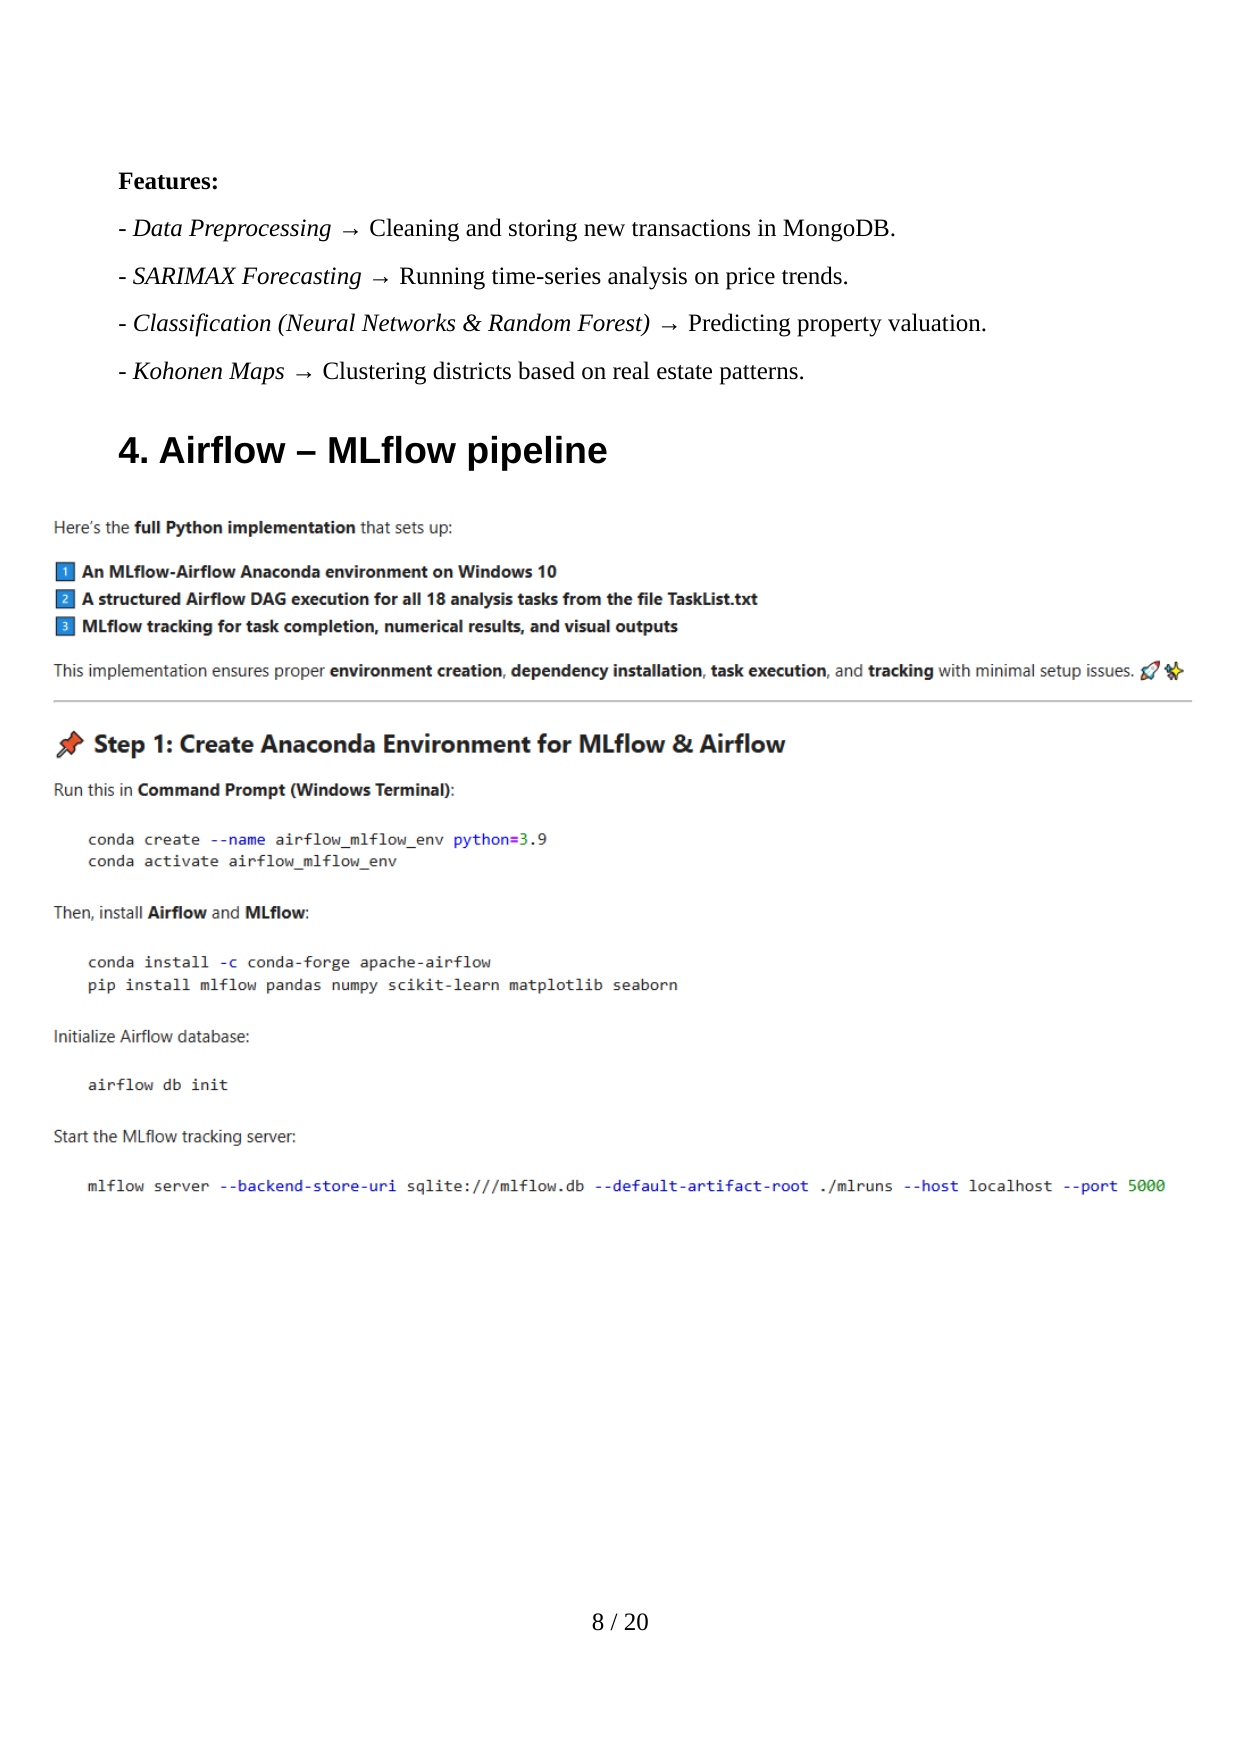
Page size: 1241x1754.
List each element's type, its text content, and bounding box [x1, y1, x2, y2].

text - SARIMAX Forecasting → Running time-series analysis on price trends. [118, 261, 1122, 290]
text - Classification (Neural Networks & Random Forest) → Predicting property valuation. [118, 308, 1122, 337]
picture [48, 513, 1193, 1214]
text Features: [118, 166, 1122, 194]
text - Kohonen Maps → Clustering districts based on real estate patterns. [118, 356, 1122, 385]
text - Data Preprocessing → Cleaning and storing new transactions in MongoDB. [118, 213, 1122, 242]
subtitle 4. Airflow – MLflow pipeline [118, 429, 1122, 472]
